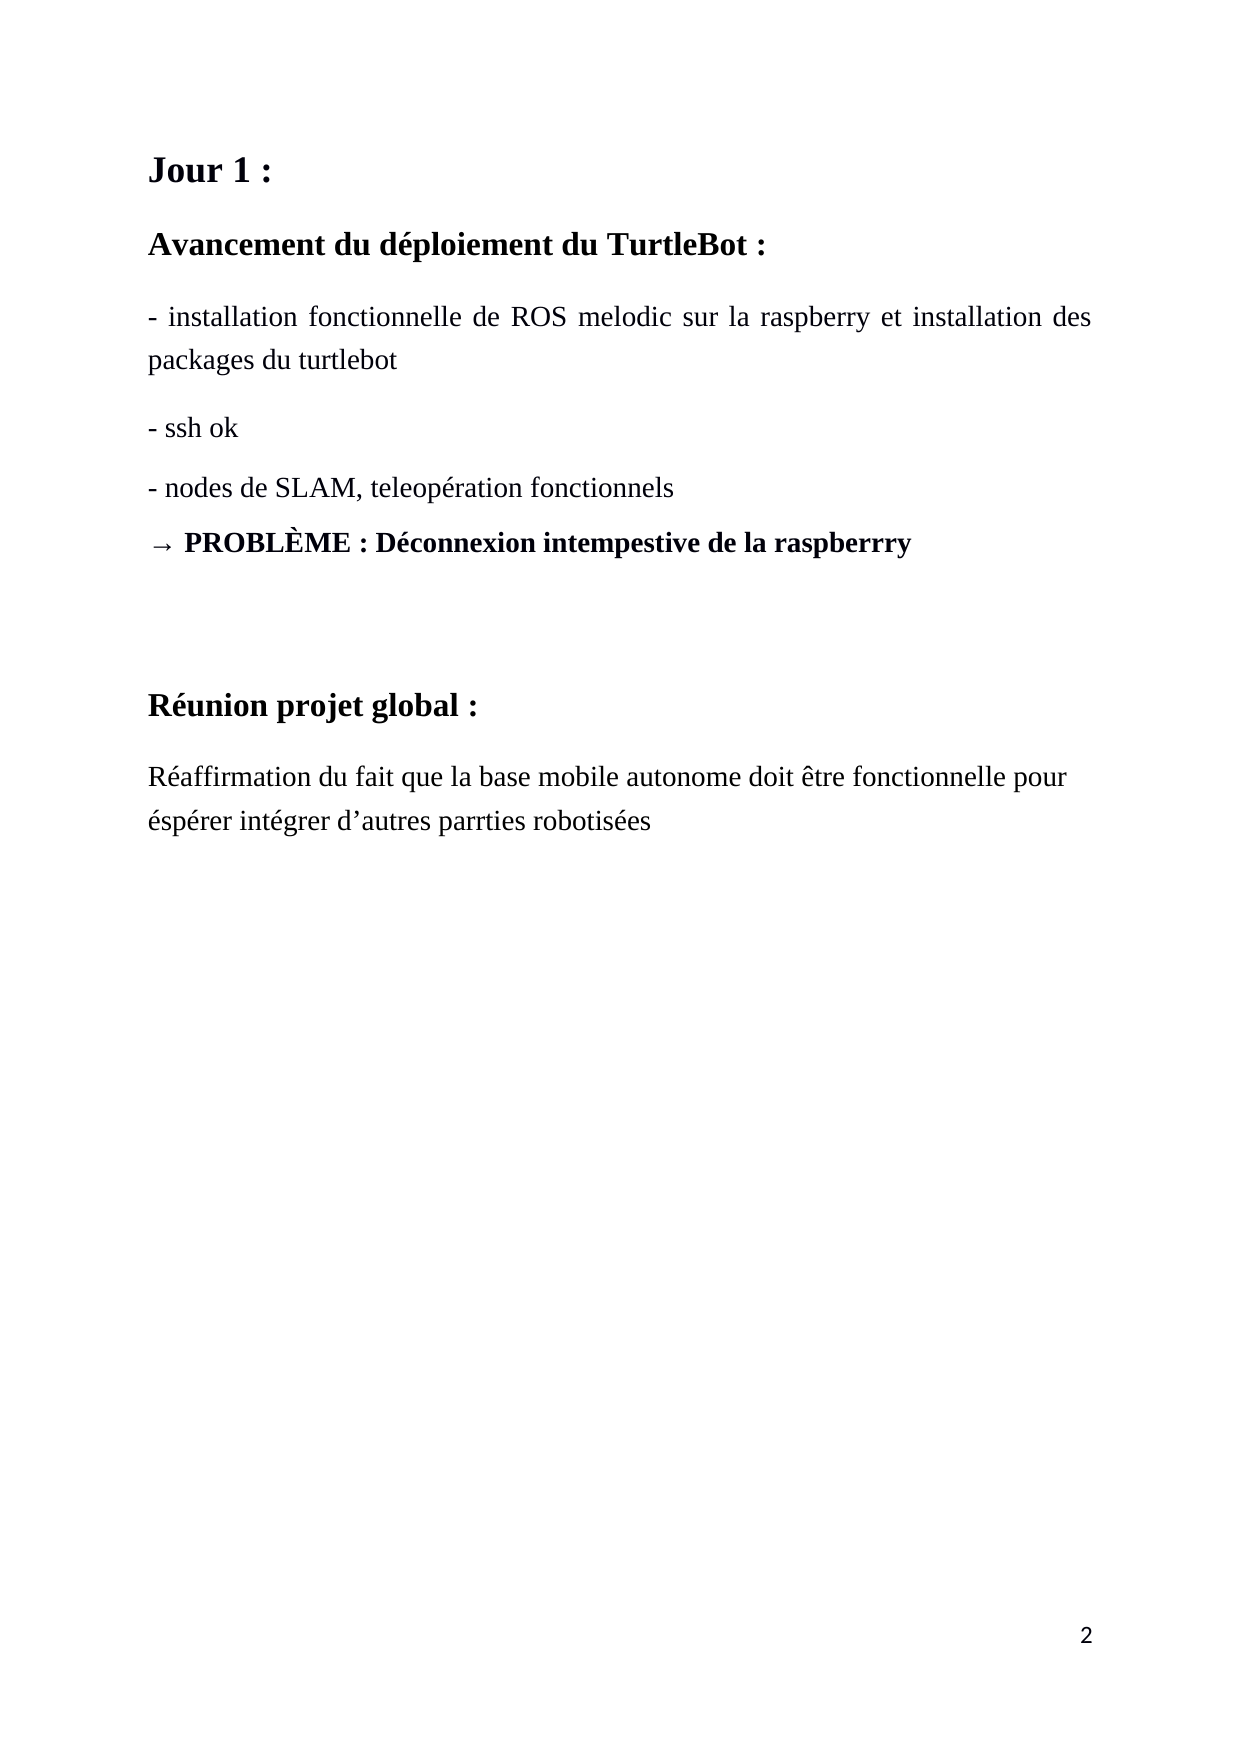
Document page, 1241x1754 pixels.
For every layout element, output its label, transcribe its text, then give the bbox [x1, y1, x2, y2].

text Réaffirmation du fait que la base mobile autonome doit être fonctionnelle pour éspérer intégrer d’autres parrties robotisées [148, 759, 1092, 836]
text Réunion projet global : [148, 685, 1092, 723]
text Jour 1 : [148, 148, 1092, 191]
text - ssh ok [148, 410, 1092, 444]
text Avancement du déploiement du TurtleBot : [148, 224, 1092, 263]
text → PROBLÈME : Déconnexion intempestive de la raspberrry [148, 525, 1092, 599]
text - nodes de SLAM, teleopération fonctionnels [148, 470, 1092, 504]
text - installation fonctionnelle de ROS melodic sur la raspberry et installation des packages du turtlebot [148, 299, 1092, 376]
